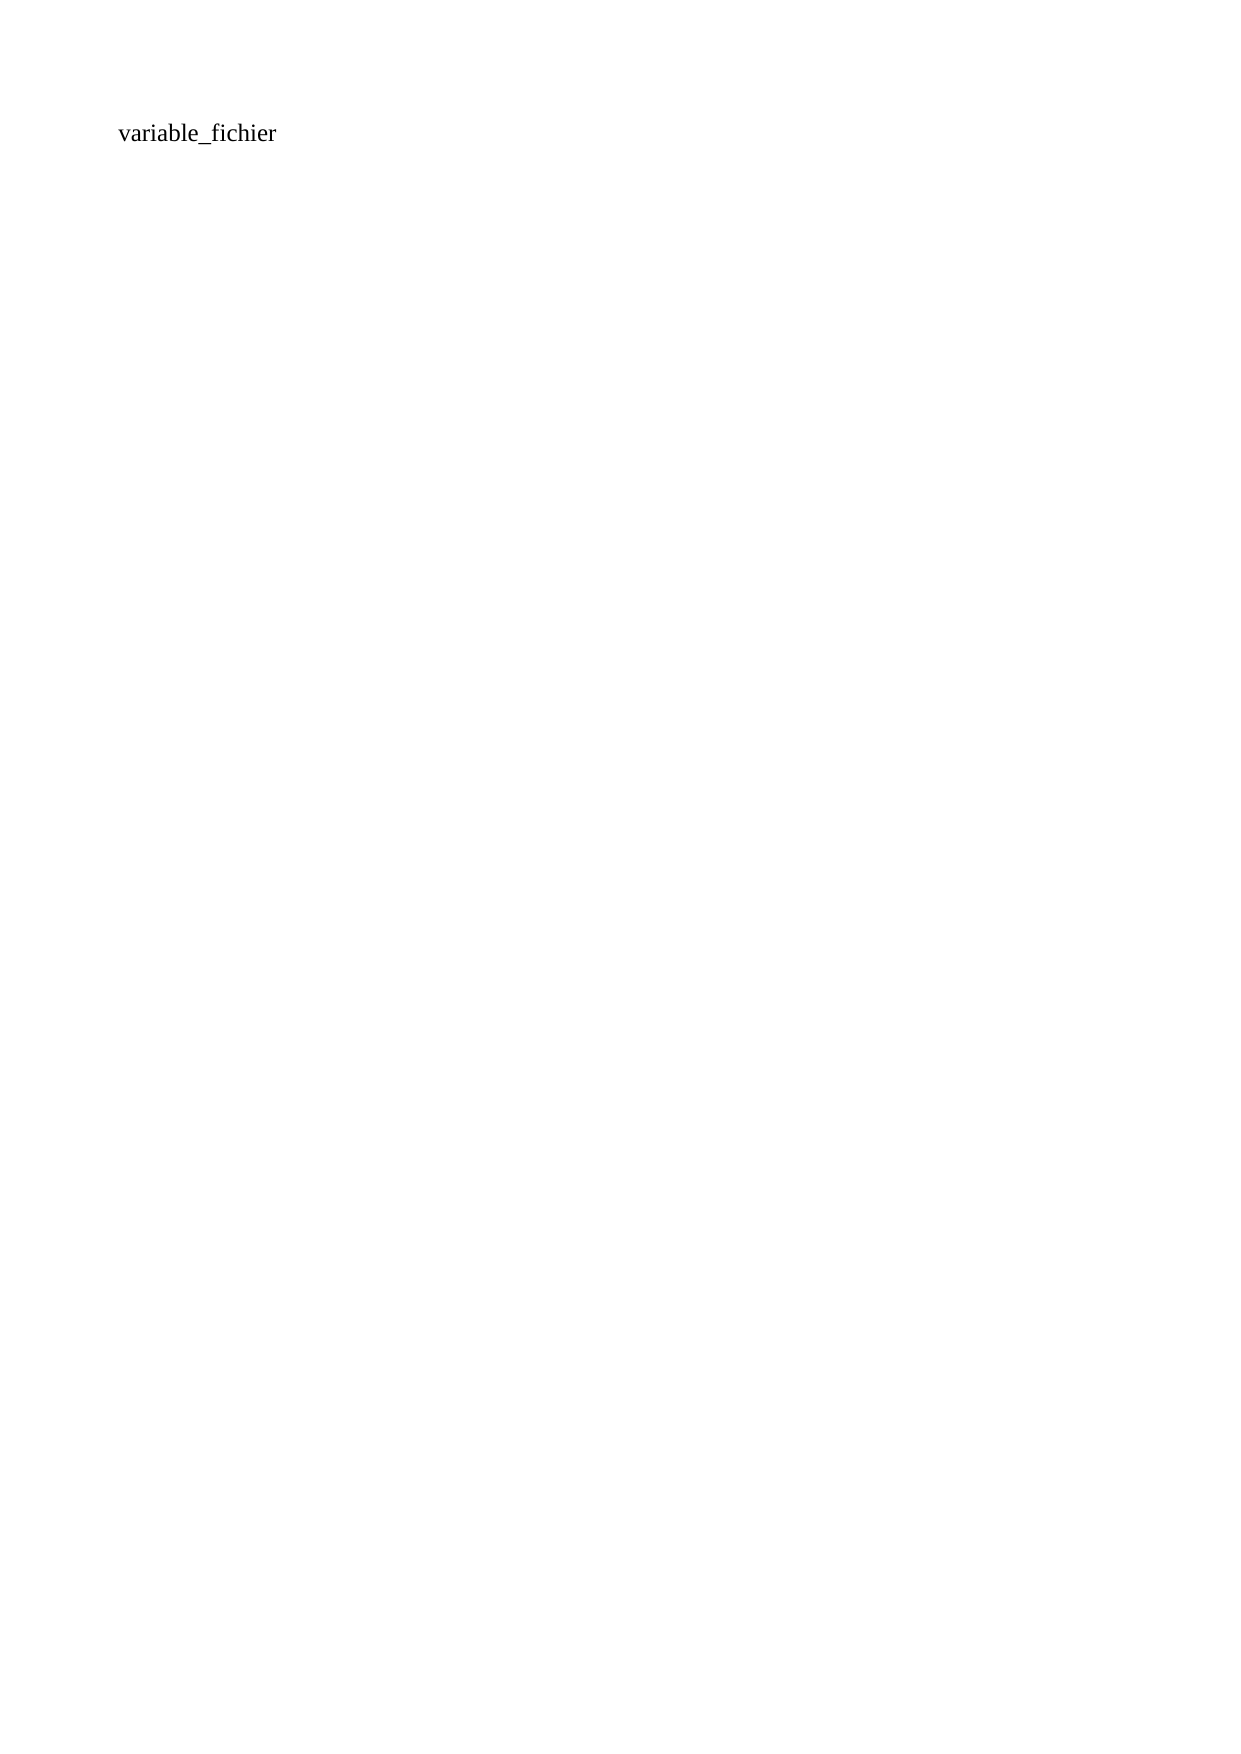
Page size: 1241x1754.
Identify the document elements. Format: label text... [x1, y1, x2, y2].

text variable_fichier [118, 118, 1122, 147]
